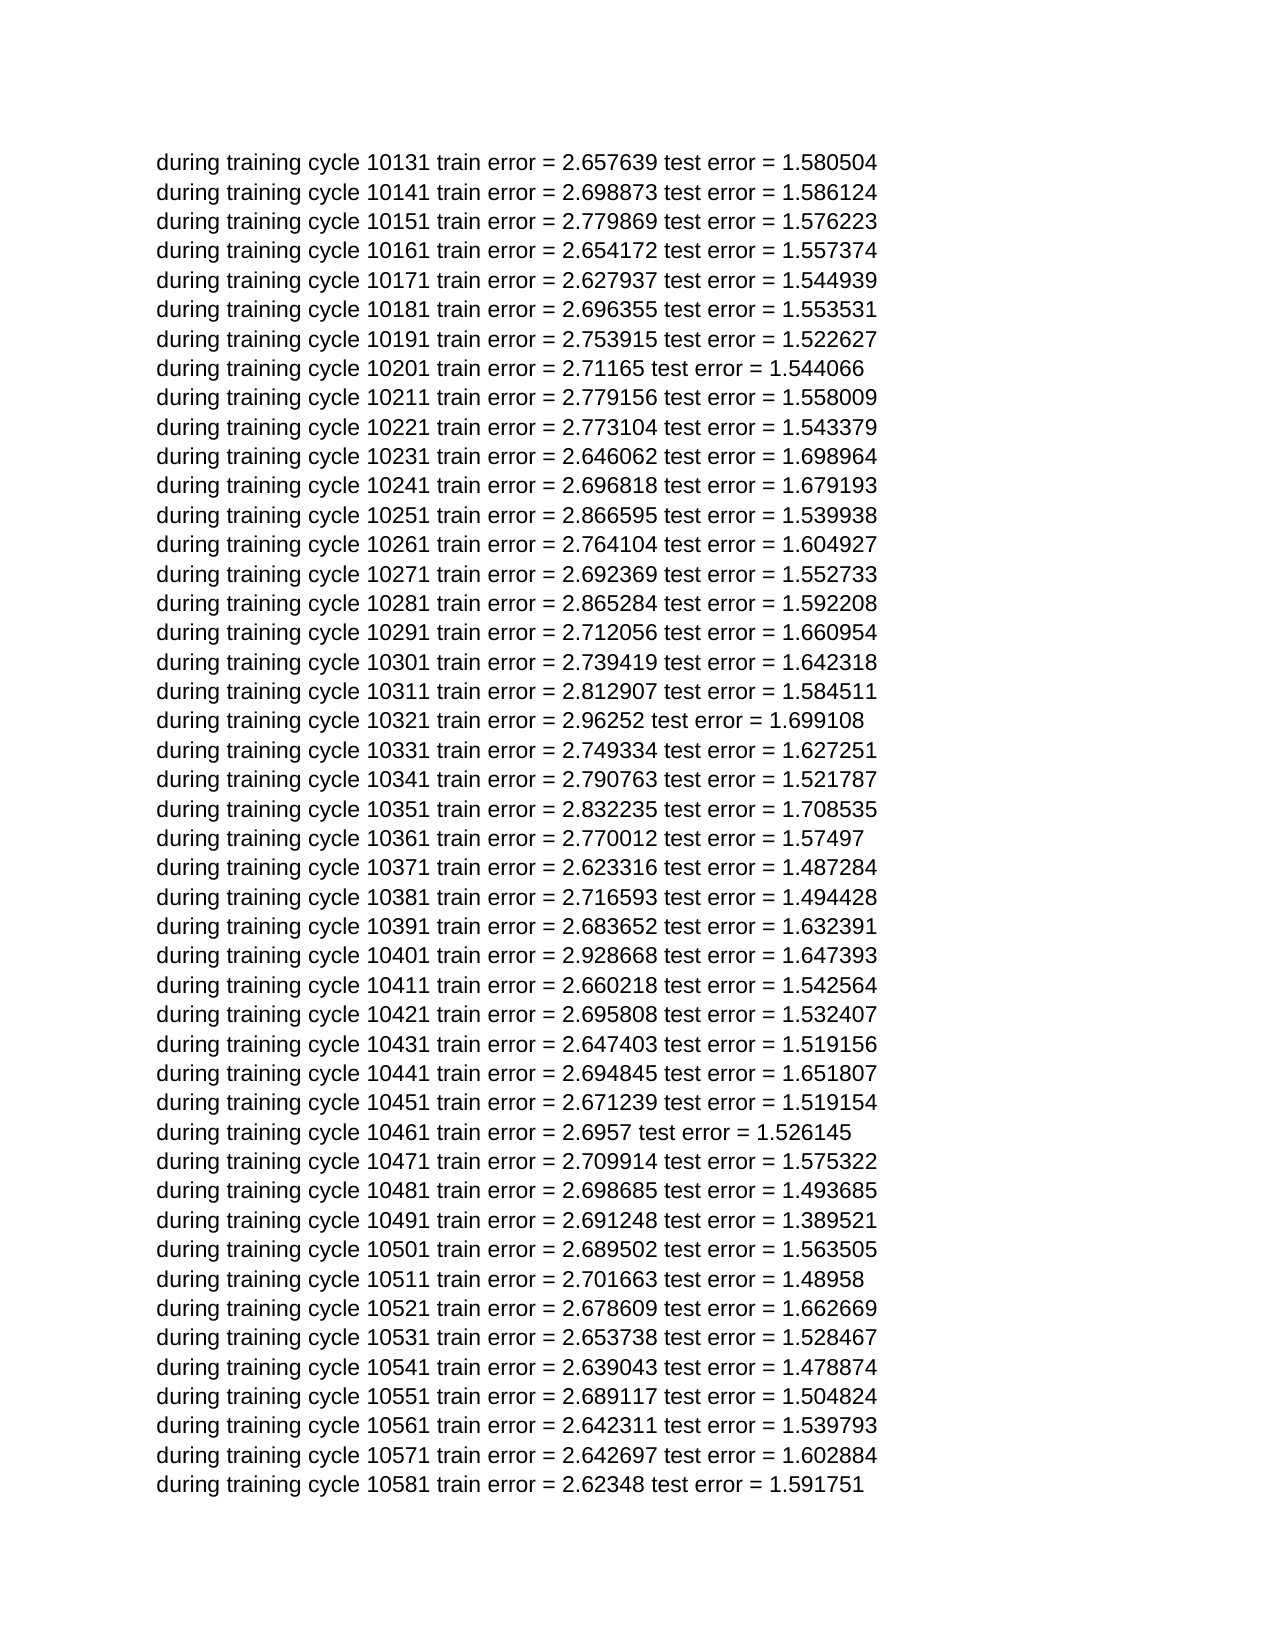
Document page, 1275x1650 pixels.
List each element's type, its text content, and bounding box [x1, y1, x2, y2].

text during training cycle 10221 train error = 2.773104 test error = 1.543379 [150, 414, 1125, 440]
text during training cycle 10441 train error = 2.694845 test error = 1.651807 [150, 1061, 1125, 1086]
text during training cycle 10461 train error = 2.6957 test error = 1.526145 [150, 1119, 1125, 1145]
text during training cycle 10341 train error = 2.790763 test error = 1.521787 [150, 767, 1125, 792]
text during training cycle 10161 train error = 2.654172 test error = 1.557374 [150, 238, 1125, 264]
text during training cycle 10181 train error = 2.696355 test error = 1.553531 [150, 297, 1125, 322]
text during training cycle 10411 train error = 2.660218 test error = 1.542564 [150, 972, 1125, 998]
text during training cycle 10201 train error = 2.71165 test error = 1.544066 [150, 356, 1125, 381]
text during training cycle 10251 train error = 2.866595 test error = 1.539938 [150, 502, 1125, 528]
text during training cycle 10291 train error = 2.712056 test error = 1.660954 [150, 620, 1125, 646]
text during training cycle 10581 train error = 2.62348 test error = 1.591751 [150, 1472, 1125, 1497]
text during training cycle 10501 train error = 2.689502 test error = 1.563505 [150, 1237, 1125, 1262]
text during training cycle 10561 train error = 2.642311 test error = 1.539793 [150, 1413, 1125, 1439]
text during training cycle 10421 train error = 2.695808 test error = 1.532407 [150, 1002, 1125, 1027]
text during training cycle 10211 train error = 2.779156 test error = 1.558009 [150, 385, 1125, 411]
text during training cycle 10481 train error = 2.698685 test error = 1.493685 [150, 1178, 1125, 1204]
text during training cycle 10541 train error = 2.639043 test error = 1.478874 [150, 1354, 1125, 1380]
text during training cycle 10381 train error = 2.716593 test error = 1.494428 [150, 884, 1125, 910]
text during training cycle 10361 train error = 2.770012 test error = 1.57497 [150, 826, 1125, 851]
text during training cycle 10191 train error = 2.753915 test error = 1.522627 [150, 326, 1125, 352]
text during training cycle 10551 train error = 2.689117 test error = 1.504824 [150, 1384, 1125, 1409]
text during training cycle 10231 train error = 2.646062 test error = 1.698964 [150, 444, 1125, 469]
text during training cycle 10151 train error = 2.779869 test error = 1.576223 [150, 209, 1125, 234]
text during training cycle 10131 train error = 2.657639 test error = 1.580504 [150, 150, 1125, 176]
text during training cycle 10241 train error = 2.696818 test error = 1.679193 [150, 473, 1125, 499]
text during training cycle 10171 train error = 2.627937 test error = 1.544939 [150, 267, 1125, 293]
text during training cycle 10331 train error = 2.749334 test error = 1.627251 [150, 737, 1125, 763]
text during training cycle 10371 train error = 2.623316 test error = 1.487284 [150, 855, 1125, 881]
text during training cycle 10431 train error = 2.647403 test error = 1.519156 [150, 1031, 1125, 1057]
text during training cycle 10281 train error = 2.865284 test error = 1.592208 [150, 591, 1125, 616]
text during training cycle 10491 train error = 2.691248 test error = 1.389521 [150, 1207, 1125, 1233]
text during training cycle 10311 train error = 2.812907 test error = 1.584511 [150, 679, 1125, 704]
text during training cycle 10521 train error = 2.678609 test error = 1.662669 [150, 1296, 1125, 1321]
text during training cycle 10471 train error = 2.709914 test error = 1.575322 [150, 1149, 1125, 1174]
text during training cycle 10351 train error = 2.832235 test error = 1.708535 [150, 796, 1125, 822]
text during training cycle 10301 train error = 2.739419 test error = 1.642318 [150, 649, 1125, 675]
text during training cycle 10571 train error = 2.642697 test error = 1.602884 [150, 1442, 1125, 1468]
text during training cycle 10321 train error = 2.96252 test error = 1.699108 [150, 708, 1125, 734]
text during training cycle 10271 train error = 2.692369 test error = 1.552733 [150, 561, 1125, 587]
text during training cycle 10141 train error = 2.698873 test error = 1.586124 [150, 179, 1125, 205]
text during training cycle 10451 train error = 2.671239 test error = 1.519154 [150, 1090, 1125, 1116]
text during training cycle 10531 train error = 2.653738 test error = 1.528467 [150, 1325, 1125, 1351]
text during training cycle 10261 train error = 2.764104 test error = 1.604927 [150, 532, 1125, 557]
text during training cycle 10391 train error = 2.683652 test error = 1.632391 [150, 914, 1125, 939]
text during training cycle 10511 train error = 2.701663 test error = 1.48958 [150, 1266, 1125, 1292]
text during training cycle 10401 train error = 2.928668 test error = 1.647393 [150, 943, 1125, 969]
